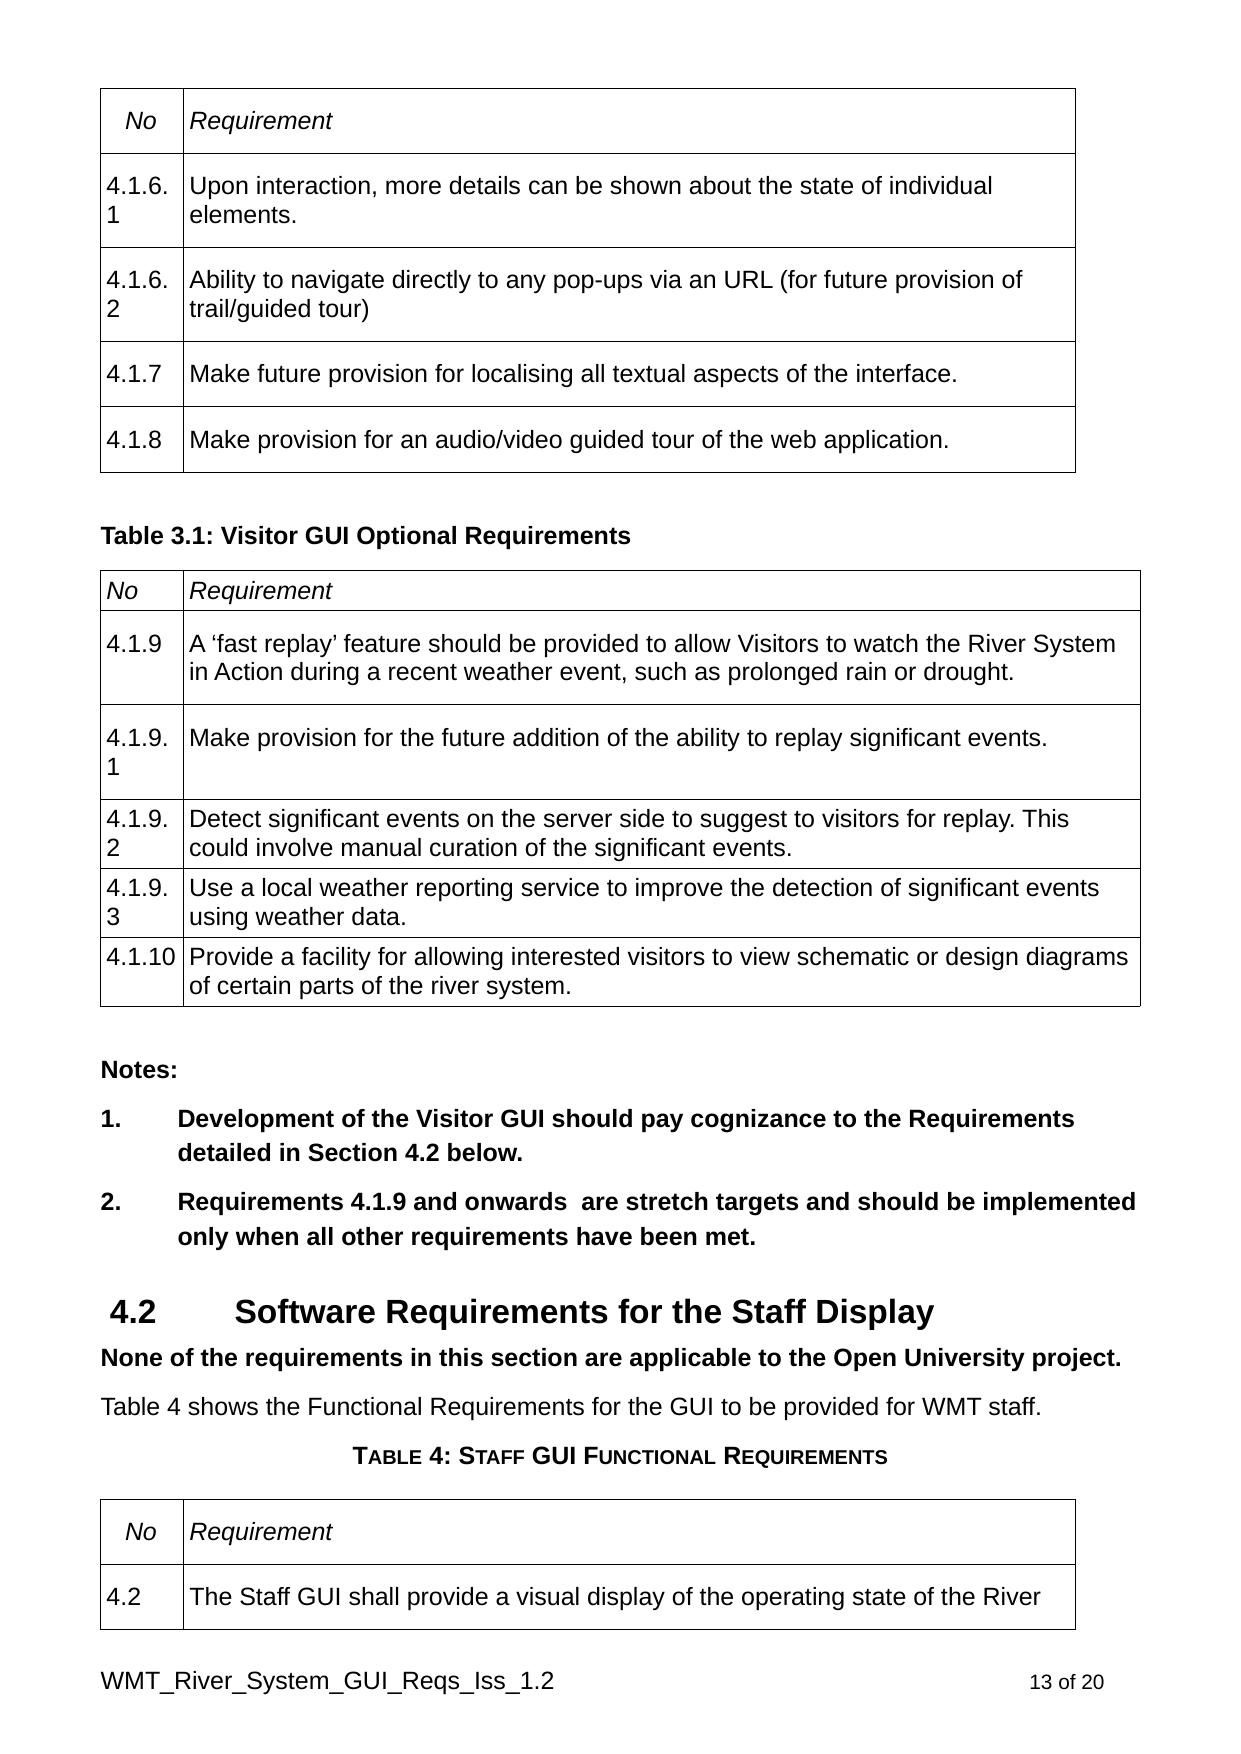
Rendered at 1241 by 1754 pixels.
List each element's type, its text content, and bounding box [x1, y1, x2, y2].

table_cell 4.1.10 [101, 938, 183, 1006]
table_cell Use a local weather reporting service to improve the detection of significant events using weather data. [184, 869, 1140, 937]
table_cell 4.2 [101, 1565, 183, 1629]
table_cell Make future provision for localising all textual aspects of the interface. [184, 342, 1075, 406]
subtitle Software Requirements for the Staff Display [100, 1292, 1140, 1330]
table_cell 4.1.6.1 [101, 154, 183, 247]
table_cell Make provision for the future addition of the ability to replay significant events. [184, 705, 1140, 798]
text Table 3.1: Visitor GUI Optional Requirements [100, 521, 1140, 550]
text Table 4 shows the Functional Requirements for the GUI to be provided for WMT staff. [100, 1392, 1140, 1421]
table_header Requirement [184, 89, 1075, 153]
table_header Requirement [184, 1500, 1075, 1564]
table_header Requirement [184, 571, 1140, 610]
table_cell Ability to navigate directly to any pop-ups via an URL (for future provision of trail/guided tour) [184, 248, 1075, 341]
text 1. Development of the Visitor GUI should pay cognizance to the Requirements detailed in Section 4.2 below. [100, 1104, 1140, 1167]
table_cell Detect significant events on the server side to suggest to visitors for replay. This could involve manual curation of the significant events. [184, 800, 1140, 867]
table_cell 4.1.7 [101, 342, 183, 406]
table_cell The Staff GUI shall provide a visual display of the operating state of the River [184, 1565, 1075, 1629]
table_cell 4.1.9 [101, 611, 183, 704]
table_cell Make provision for an audio/video guided tour of the web application. [184, 407, 1075, 472]
table_cell Upon interaction, more details can be shown about the state of individual elements. [184, 154, 1075, 247]
table_cell 4.1.6.2 [101, 248, 183, 341]
table_cell 4.1.9.1 [101, 705, 183, 798]
text 2. Requirements 4.1.9 and onwards are stretch targets and should be implemented only when all other requirements have been met. [100, 1187, 1140, 1251]
table_cell A ‘fast replay’ feature should be provided to allow Visitors to watch the River System in Action during a recent weather event, such as prolonged rain or drought. [184, 611, 1140, 704]
table_cell Provide a facility for allowing interested visitors to view schematic or design diagrams of certain parts of the river system. [184, 938, 1140, 1006]
table_cell 4.1.9.3 [101, 869, 183, 937]
subtitle Table 4: Staff GUI Functional Requirements [100, 1441, 1140, 1470]
table_header No [101, 571, 183, 610]
table_cell 4.1.9.2 [101, 800, 183, 867]
table_header No [101, 89, 183, 153]
table_header No [101, 1500, 183, 1564]
table_cell 4.1.8 [101, 407, 183, 472]
text None of the requirements in this section are applicable to the Open University project. [100, 1343, 1140, 1372]
